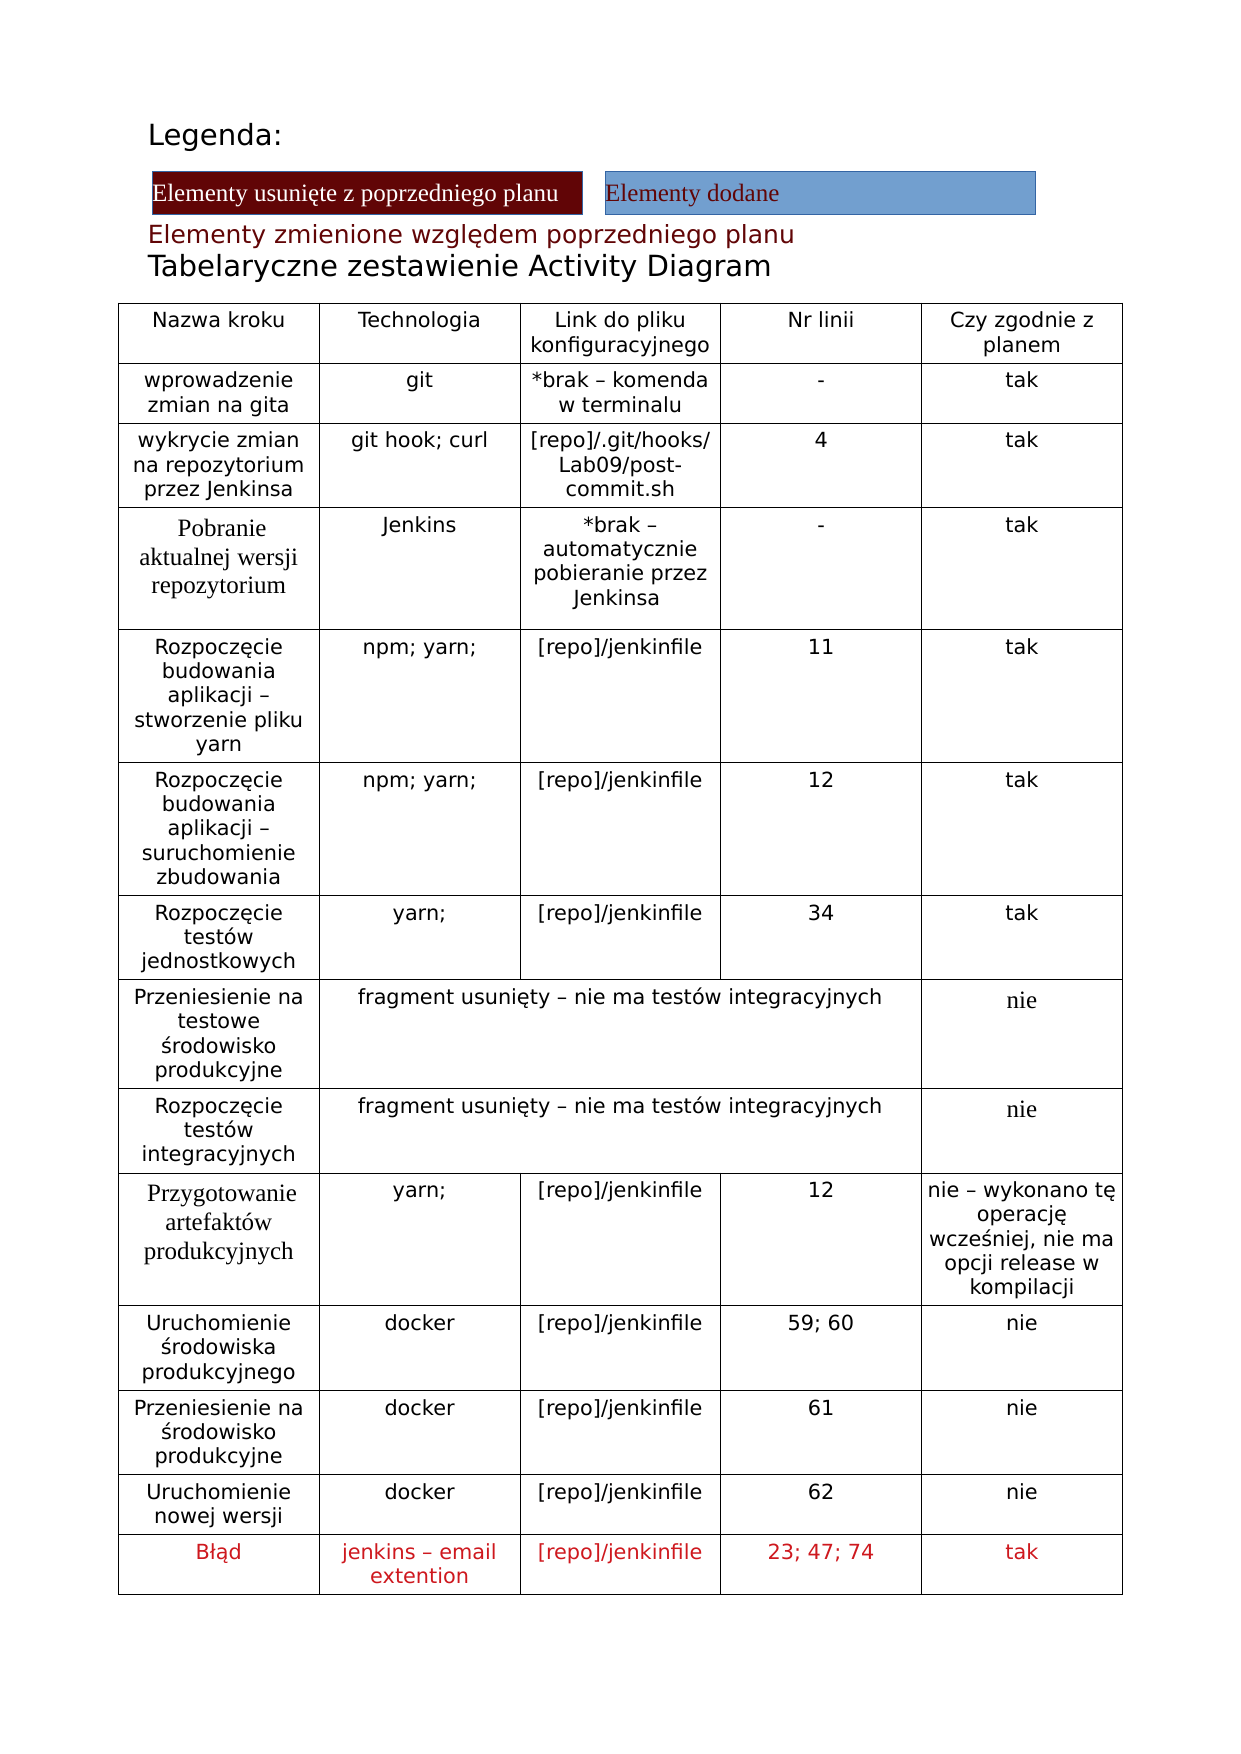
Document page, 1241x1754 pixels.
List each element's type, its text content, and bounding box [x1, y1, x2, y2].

table_cell Przeniesienie na testowe środowisko produkcyjne [119, 980, 319, 1088]
table_cell [repo]/.git/hooks/ Lab09/post-commit.sh [521, 424, 720, 507]
table_cell npm; yarn; [320, 630, 520, 762]
table_cell npm; yarn; [320, 763, 520, 895]
table_cell [repo]/jenkinfile [521, 896, 720, 979]
table_cell Jenkins [320, 508, 520, 629]
table_cell [repo]/jenkinfile [521, 1391, 720, 1474]
text Elementy zmienione względem poprzedniego planu [118, 220, 1122, 249]
table_cell wykrycie zmian na repozytorium przez Jenkinsa [119, 424, 319, 507]
table_cell yarn; [320, 896, 520, 979]
text Legenda: [118, 118, 1122, 152]
table_header Nr linii [721, 304, 921, 363]
table_cell docker [320, 1475, 520, 1534]
table_cell *brak – komenda w terminalu [521, 364, 720, 423]
table_cell Przygotowanie artefaktów produkcyjnych [119, 1174, 319, 1305]
table_cell *brak – automatycznie pobieranie przez Jenkinsa [521, 508, 720, 629]
table_header Nazwa kroku [119, 304, 319, 363]
table_cell 62 [721, 1475, 921, 1534]
table_cell git [320, 364, 520, 423]
table_cell tak [922, 1535, 1122, 1594]
table_cell 11 [721, 630, 921, 762]
table_cell Rozpoczęcie budowania aplikacji – stworzenie pliku yarn [119, 630, 319, 762]
table_cell tak [922, 508, 1122, 629]
table_cell 12 [721, 763, 921, 895]
table_cell [repo]/jenkinfile [521, 1306, 720, 1390]
table_cell Uruchomienie nowej wersji [119, 1475, 319, 1534]
table_cell tak [922, 630, 1122, 762]
table_cell nie [922, 1391, 1122, 1474]
text Tabelaryczne zestawienie Activity Diagram [118, 249, 1122, 283]
table_cell yarn; [320, 1174, 520, 1305]
table_cell - [721, 364, 921, 423]
table_cell [repo]/jenkinfile [521, 1475, 720, 1534]
table_cell tak [922, 763, 1122, 895]
table_cell nie [922, 980, 1122, 1088]
table_cell fragment usunięty – nie ma testów integracyjnych [320, 1089, 921, 1172]
table_cell tak [922, 424, 1122, 507]
table_cell 61 [721, 1391, 921, 1474]
table_cell Przeniesienie na środowisko produkcyjne [119, 1391, 319, 1474]
table_cell wprowadzenie zmian na gita [119, 364, 319, 423]
table_cell git hook; curl [320, 424, 520, 507]
table_cell 4 [721, 424, 921, 507]
table_cell Uruchomienie środowiska produkcyjnego [119, 1306, 319, 1390]
table_cell 59; 60 [721, 1306, 921, 1390]
table_cell docker [320, 1306, 520, 1390]
table_header Technologia [320, 304, 520, 363]
table_cell tak [922, 364, 1122, 423]
table_cell Pobranie aktualnej wersji repozytorium [119, 508, 319, 629]
table_header Link do pliku konfiguracyjnego [521, 304, 720, 363]
table_cell [repo]/jenkinfile [521, 763, 720, 895]
table_cell 12 [721, 1174, 921, 1305]
table_cell [repo]/jenkinfile [521, 1174, 720, 1305]
table_cell Rozpoczęcie testów integracyjnych [119, 1089, 319, 1172]
table_cell nie [922, 1306, 1122, 1390]
table_cell - [721, 508, 921, 629]
table_cell fragment usunięty – nie ma testów integracyjnych [320, 980, 921, 1088]
table_cell 23; 47; 74 [721, 1535, 921, 1594]
table_cell [repo]/jenkinfile [521, 1535, 720, 1594]
table_cell 34 [721, 896, 921, 979]
table_header Czy zgodnie z planem [922, 304, 1122, 363]
table_cell nie – wykonano tę operację wcześniej, nie ma opcji release w kompilacji [922, 1174, 1122, 1305]
table_cell [repo]/jenkinfile [521, 630, 720, 762]
table_cell Rozpoczęcie budowania aplikacji – suruchomienie zbudowania [119, 763, 319, 895]
table_cell Błąd [119, 1535, 319, 1594]
table_cell docker [320, 1391, 520, 1474]
table_cell nie [922, 1475, 1122, 1534]
table_cell Rozpoczęcie testów jednostkowych [119, 896, 319, 979]
table_cell jenkins – email extention [320, 1535, 520, 1594]
table_cell nie [922, 1089, 1122, 1172]
table_cell tak [922, 896, 1122, 979]
